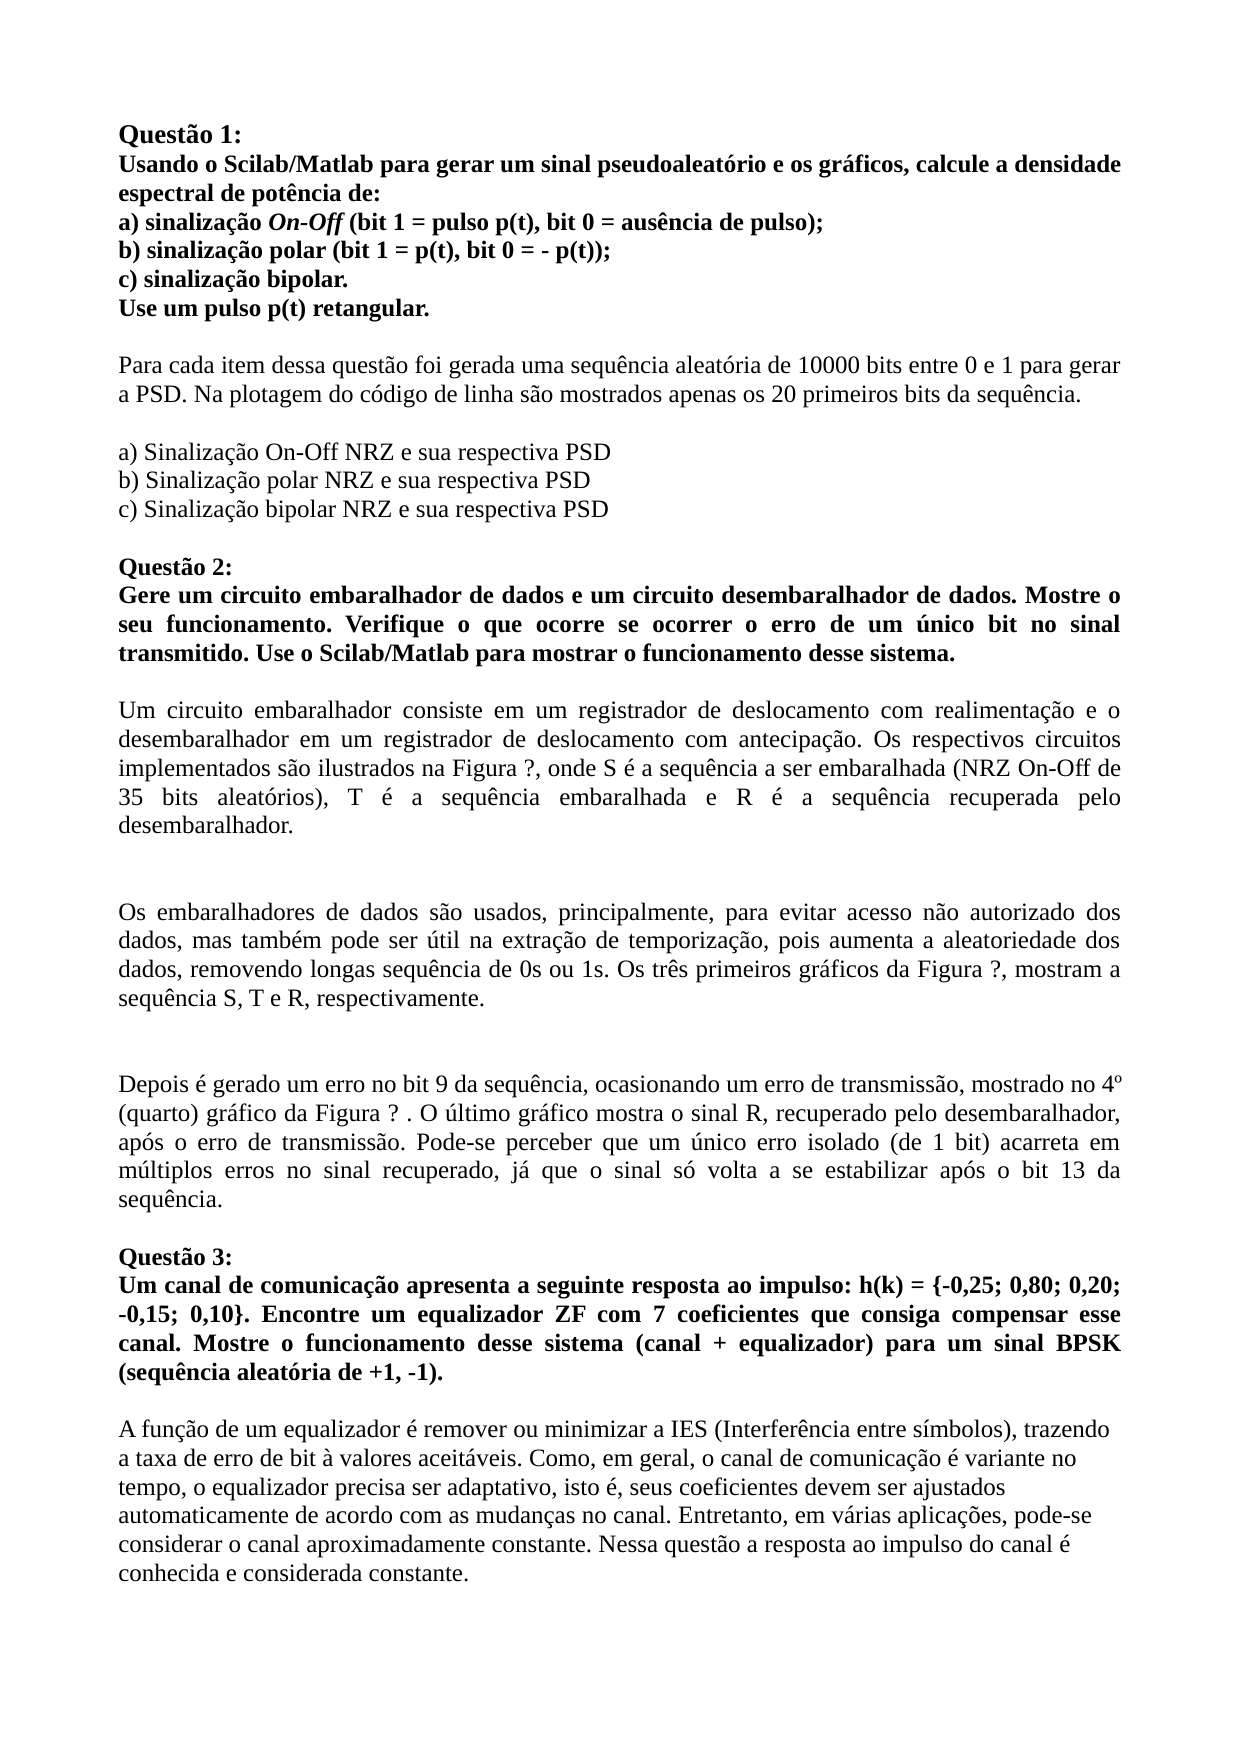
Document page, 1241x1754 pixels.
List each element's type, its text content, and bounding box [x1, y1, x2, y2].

text b) sinalização polar (bit 1 = p(t), bit 0 = - p(t)); [118, 236, 1122, 264]
text Questão 2: [118, 552, 1122, 581]
text Depois é gerado um erro no bit 9 da sequência, ocasionando um erro de transmissão, mostrado no 4º (quarto) gráfico da Figura ? . O último gráfico mostra o sinal R, recuperado pelo desembaralhador, após o erro de transmissão. Pode-se perceber que um único erro isolado (de 1 bit) acarreta em múltiplos erros no sinal recuperado, já que o sinal só volta a se estabilizar após o bit 13 da sequência. [118, 1069, 1122, 1213]
text b) Sinalização polar NRZ e sua respectiva PSD [118, 466, 1122, 494]
text a) Sinalização On-Off NRZ e sua respectiva PSD [118, 437, 1122, 466]
text A função de um equalizador é remover ou minimizar a IES (Interferência entre símbolos), trazendo a taxa de erro de bit à valores aceitáveis. Como, em geral, o canal de comunicação é variante no tempo, o equalizador precisa ser adaptativo, isto é, seus coeficientes devem ser ajustados automaticamente de acordo com as mudanças no canal. Entretanto, em várias aplicações, pode-se considerar o canal aproximadamente constante. Nessa questão a resposta ao impulso do canal é conhecida e considerada constante. [118, 1414, 1122, 1587]
text Um circuito embaralhador consiste em um registrador de deslocamento com realimentação e o desembaralhador em um registrador de deslocamento com antecipação. Os respectivos circuitos implementados são ilustrados na Figura ?, onde S é a sequência a ser embaralhada (NRZ On-Off de 35 bits aleatórios), T é a sequência embaralhada e R é a sequência recuperada pelo desembaralhador. [118, 696, 1122, 839]
text c) Sinalização bipolar NRZ e sua respectiva PSD [118, 494, 1122, 523]
text Um canal de comunicação apresenta a seguinte resposta ao impulso: h(k) = {-0,25; 0,80; 0,20; -0,15; 0,10}. Encontre um equalizador ZF com 7 coeficientes que consiga compensar esse canal. Mostre o funcionamento desse sistema (canal + equalizador) para um sinal BPSK (sequência aleatória de +1, -1). [118, 1271, 1122, 1386]
text Os embaralhadores de dados são usados, principalmente, para evitar acesso não autorizado dos dados, mas também pode ser útil na extração de temporização, pois aumenta a aleatoriedade dos dados, removendo longas sequência de 0s ou 1s. Os três primeiros gráficos da Figura ?, mostram a sequência S, T e R, respectivamente. [118, 897, 1122, 1012]
text Gere um circuito embaralhador de dados e um circuito desembaralhador de dados. Mostre o seu funcionamento. Verifique o que ocorre se ocorrer o erro de um único bit no sinal transmitido. Use o Scilab/Matlab para mostrar o funcionamento desse sistema. [118, 581, 1122, 667]
text Para cada item dessa questão foi gerada uma sequência aleatória de 10000 bits entre 0 e 1 para gerar a PSD. Na plotagem do código de linha são mostrados apenas os 20 primeiros bits da sequência. [118, 351, 1122, 408]
text a) sinalização On-Off (bit 1 = pulso p(t), bit 0 = ausência de pulso); [118, 207, 1122, 236]
text Questão 1: [118, 118, 1122, 149]
text Use um pulso p(t) retangular. [118, 293, 1122, 322]
text c) sinalização bipolar. [118, 264, 1122, 293]
text Questão 3: [118, 1242, 1122, 1271]
text Usando o Scilab/Matlab para gerar um sinal pseudoaleatório e os gráficos, calcule a densidade espectral de potência de: [118, 149, 1122, 207]
